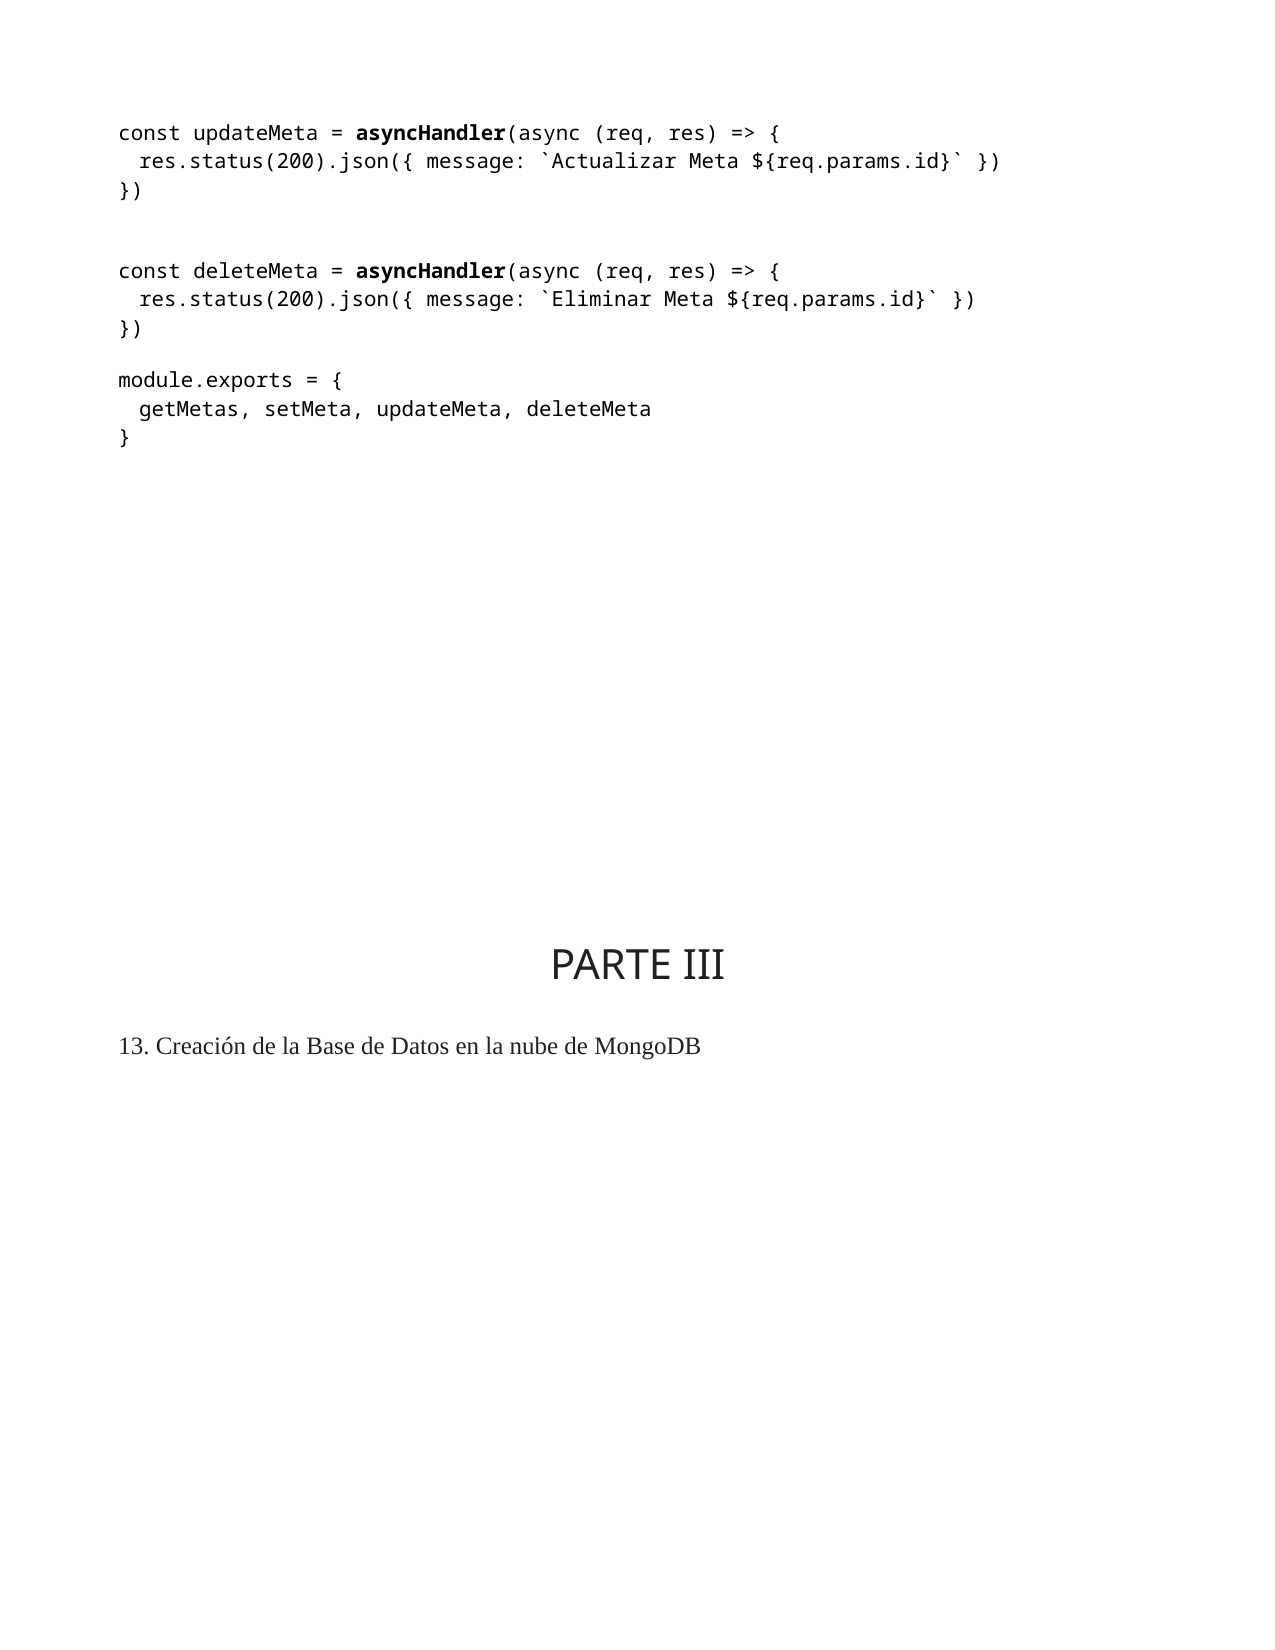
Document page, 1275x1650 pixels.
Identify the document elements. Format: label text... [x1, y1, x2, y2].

text }) [118, 313, 1157, 341]
text } [118, 422, 1157, 451]
text res.status(200).json({ message: `Eliminar Meta ${req.params.id}` }) [118, 284, 1157, 313]
text const deleteMeta = asyncHandler(async (req, res) => { [118, 256, 1157, 284]
text module.exports = { [118, 365, 1157, 394]
text getMetas, setMeta, updateMeta, deleteMeta [118, 394, 1157, 422]
text PARTE III [118, 935, 1157, 991]
text const updateMeta = asyncHandler(async (req, res) => { [118, 118, 1157, 147]
text 13. Creación de la Base de Datos en la nube de MongoDB [118, 1031, 1157, 1060]
text res.status(200).json({ message: `Actualizar Meta ${req.params.id}` }) [118, 147, 1157, 175]
text }) [118, 175, 1157, 203]
